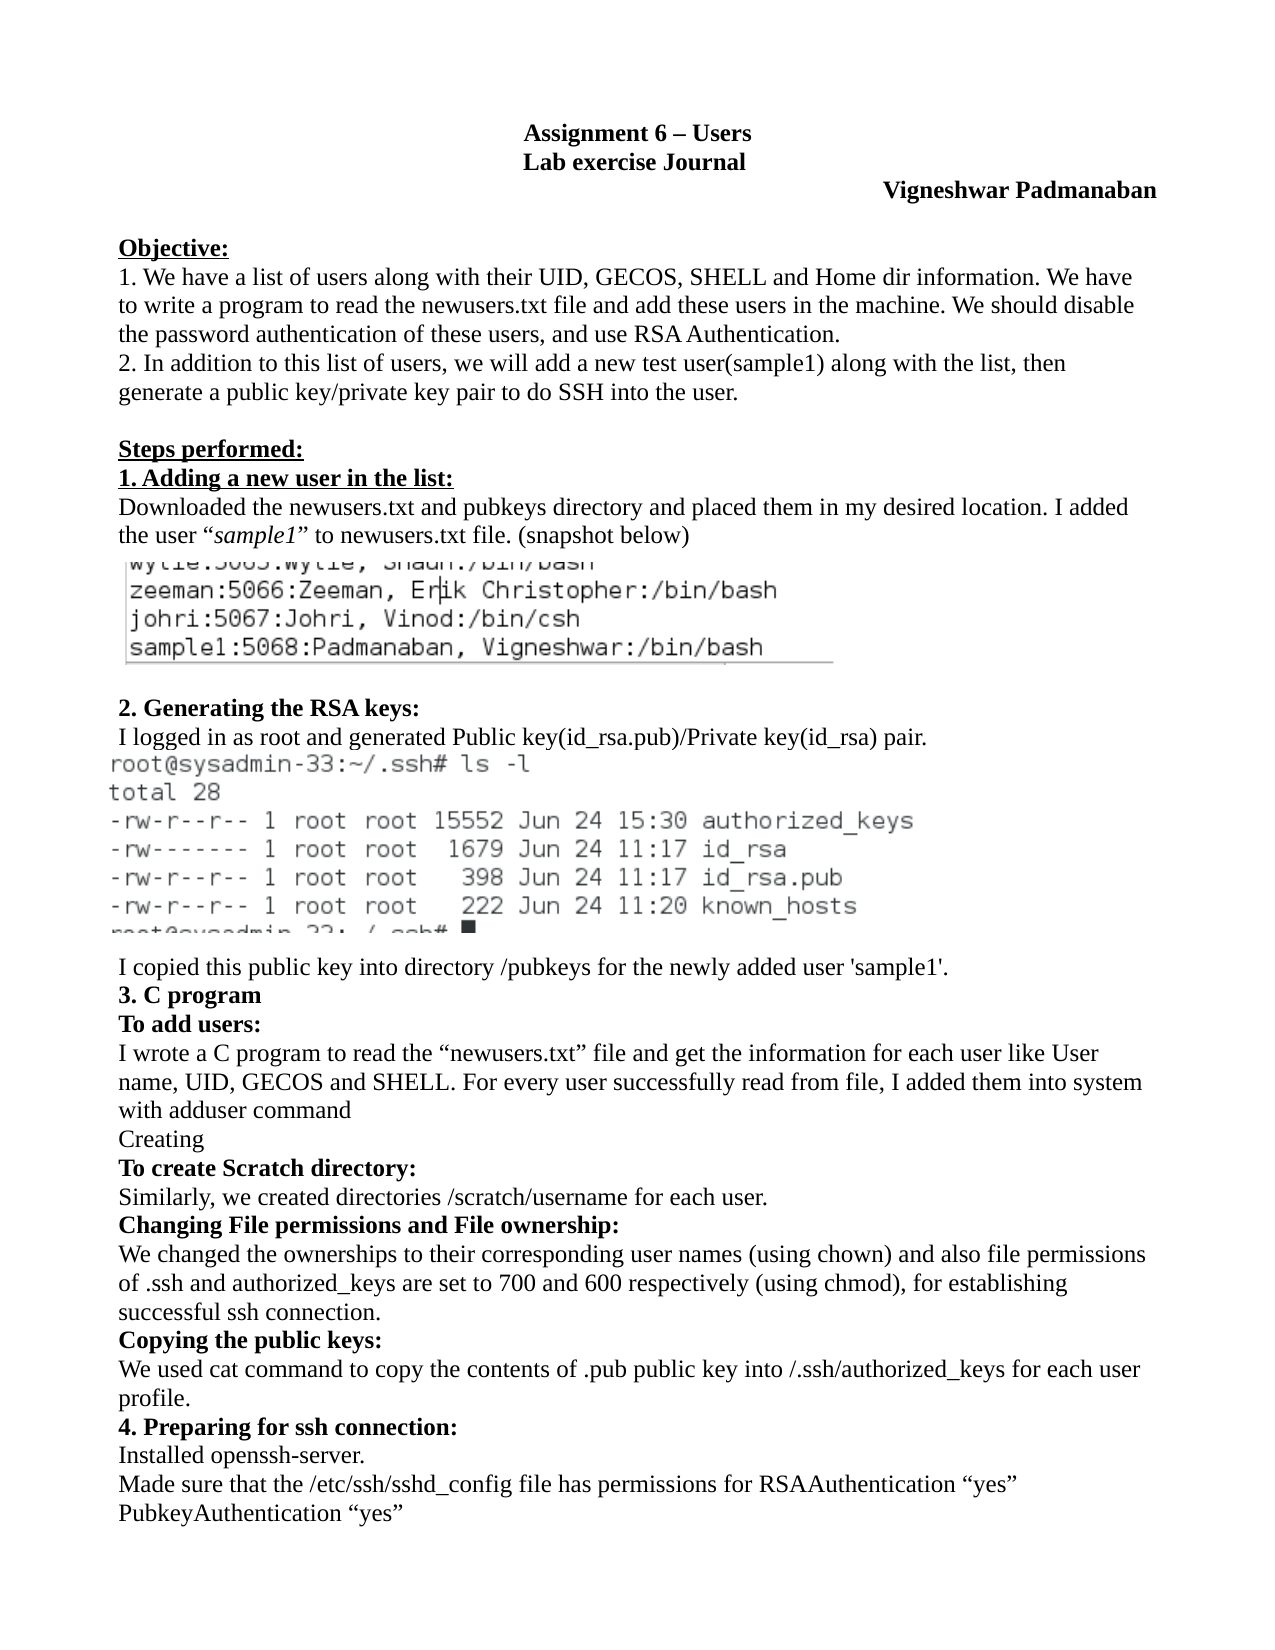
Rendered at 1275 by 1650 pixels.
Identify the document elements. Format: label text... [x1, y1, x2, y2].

text Similarly, we created directories /scratch/username for each user. [118, 1182, 1157, 1211]
text Steps performed: [118, 434, 1157, 463]
text 2. In addition to this list of users, we will add a new test user(sample1) along with the list, then generate a public key/private key pair to do SSH into the user. [118, 348, 1157, 406]
text Downloaded the newusers.txt and pubkeys directory and placed them in my desired location. I added the user “sample1” to newusers.txt file. (snapshot below) [118, 492, 1157, 549]
text Changing File permissions and File ownership: [118, 1211, 1157, 1239]
text Assignment 6 – Users [118, 118, 1157, 147]
text To add users: [118, 1009, 1157, 1038]
text 4. Preparing for ssh connection: [118, 1412, 1157, 1441]
text 1. We have a list of users along with their UID, GECOS, SHELL and Home dir information. We have to write a program to read the newusers.txt file and add these users in the machine. We should disable the password authentication of these users, and use RSA Authentication. [118, 262, 1157, 348]
text 3. C program [118, 981, 1157, 1009]
text I wrote a C program to read the “newusers.txt” file and get the information for each user like User name, UID, GECOS and SHELL. For every user successfully read from file, I added them into system with adduser command [118, 1038, 1157, 1124]
text Lab exercise Journal [118, 147, 1157, 176]
text Objective: [118, 233, 1157, 262]
text 2. Generating the RSA keys: [118, 693, 1157, 722]
picture [125, 562, 834, 665]
text We changed the ownerships to their corresponding user names (using chown) and also file permissions of .ssh and authorized_keys are set to 700 and 600 respectively (using chmod), for establishing successful ssh connection. [118, 1239, 1157, 1326]
text I copied this public key into directory /pubkeys for the newly added user 'sample1'. [118, 952, 1157, 981]
text Creating [118, 1124, 1157, 1153]
text We used cat command to copy the contents of .pub public key into /.ssh/authorized_keys for each user profile. [118, 1354, 1157, 1412]
text Installed openssh-server. [118, 1441, 1157, 1469]
text 1. Adding a new user in the list: [118, 463, 1157, 492]
text Vigneshwar Padmanaban [118, 176, 1157, 204]
text PubkeyAuthentication “yes” [118, 1498, 1157, 1527]
text I logged in as root and generated Public key(id_rsa.pub)/Private key(id_rsa) pair. [118, 722, 1157, 751]
picture [108, 750, 930, 933]
text To create Scratch directory: [118, 1153, 1157, 1182]
text Made sure that the /etc/ssh/sshd_config file has permissions for RSAAuthentication “yes” [118, 1469, 1157, 1498]
text Copying the public keys: [118, 1326, 1157, 1354]
